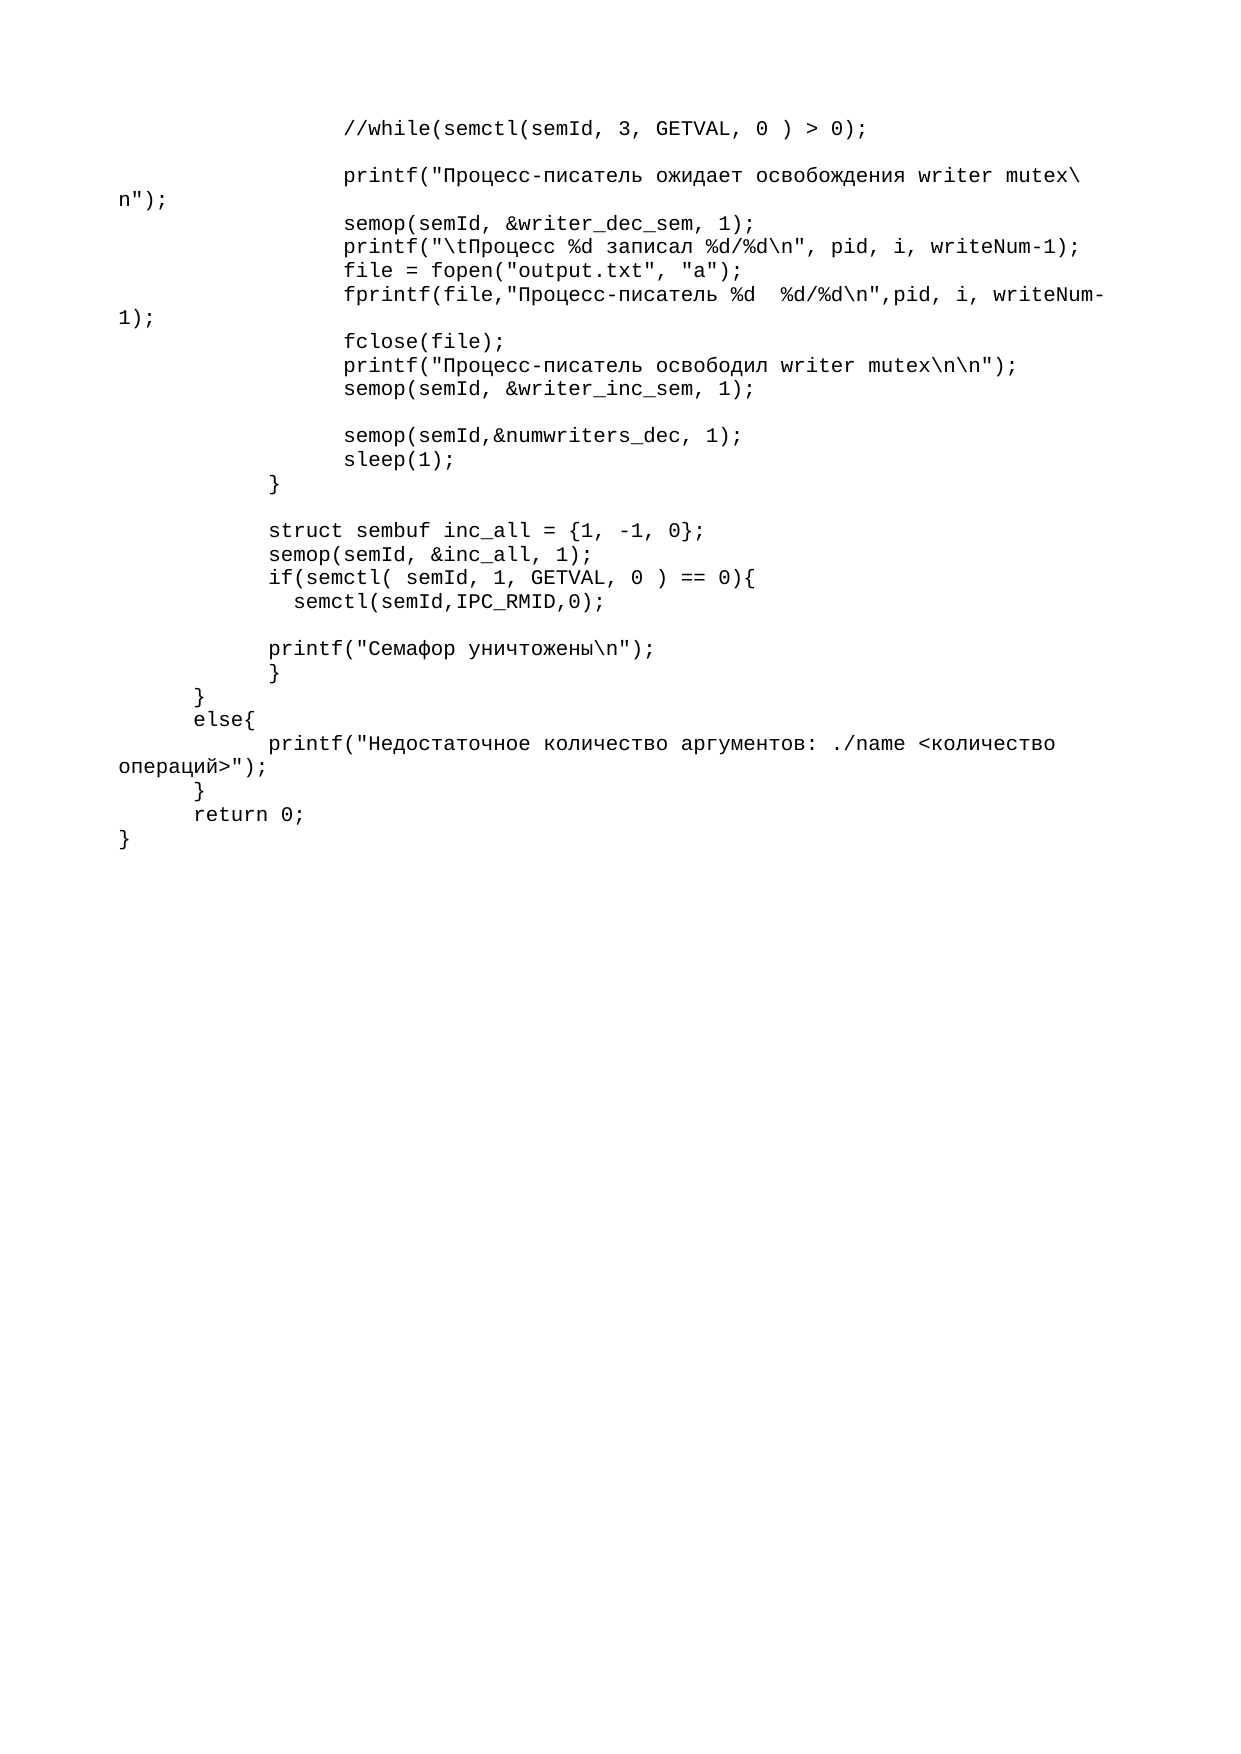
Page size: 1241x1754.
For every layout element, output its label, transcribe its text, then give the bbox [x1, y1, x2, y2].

text semop(semId,&numwriters_dec, 1); [118, 426, 1122, 449]
text semop(semId, &inc_all, 1); [118, 544, 1122, 567]
text return 0; [118, 804, 1122, 827]
text semctl(semId,IPC_RMID,0); [118, 591, 1122, 615]
text file = fopen("output.txt", "a"); [118, 260, 1122, 284]
text } [118, 780, 1122, 804]
text //while(semctl(semId, 3, GETVAL, 0 ) > 0); [118, 118, 1122, 142]
text printf("Процесс-писатель ожидает освобождения writer mutex\n"); [118, 165, 1122, 213]
text fclose(file); [118, 331, 1122, 354]
text printf("Недостаточное количество аргументов: ./name <количество операций>"); [118, 733, 1122, 780]
text printf("Семафор уничтожены\n"); [118, 638, 1122, 662]
text semop(semId, &writer_dec_sem, 1); [118, 213, 1122, 236]
text } [118, 662, 1122, 686]
text } [118, 827, 1122, 851]
text } [118, 473, 1122, 496]
text sleep(1); [118, 449, 1122, 473]
text printf("\tПроцесс %d записал %d/%d\n", pid, i, writeNum-1); [118, 236, 1122, 260]
text if(semctl( semId, 1, GETVAL, 0 ) == 0){ [118, 567, 1122, 591]
text semop(semId, &writer_inc_sem, 1); [118, 378, 1122, 402]
text else{ [118, 709, 1122, 733]
text fprintf(file,"Процесс-писатель %d %d/%d\n",pid, i, writeNum-1); [118, 284, 1122, 331]
text printf("Процесс-писатель освободил writer mutex\n\n"); [118, 354, 1122, 378]
text struct sembuf inc_all = {1, -1, 0}; [118, 520, 1122, 544]
text } [118, 686, 1122, 709]
